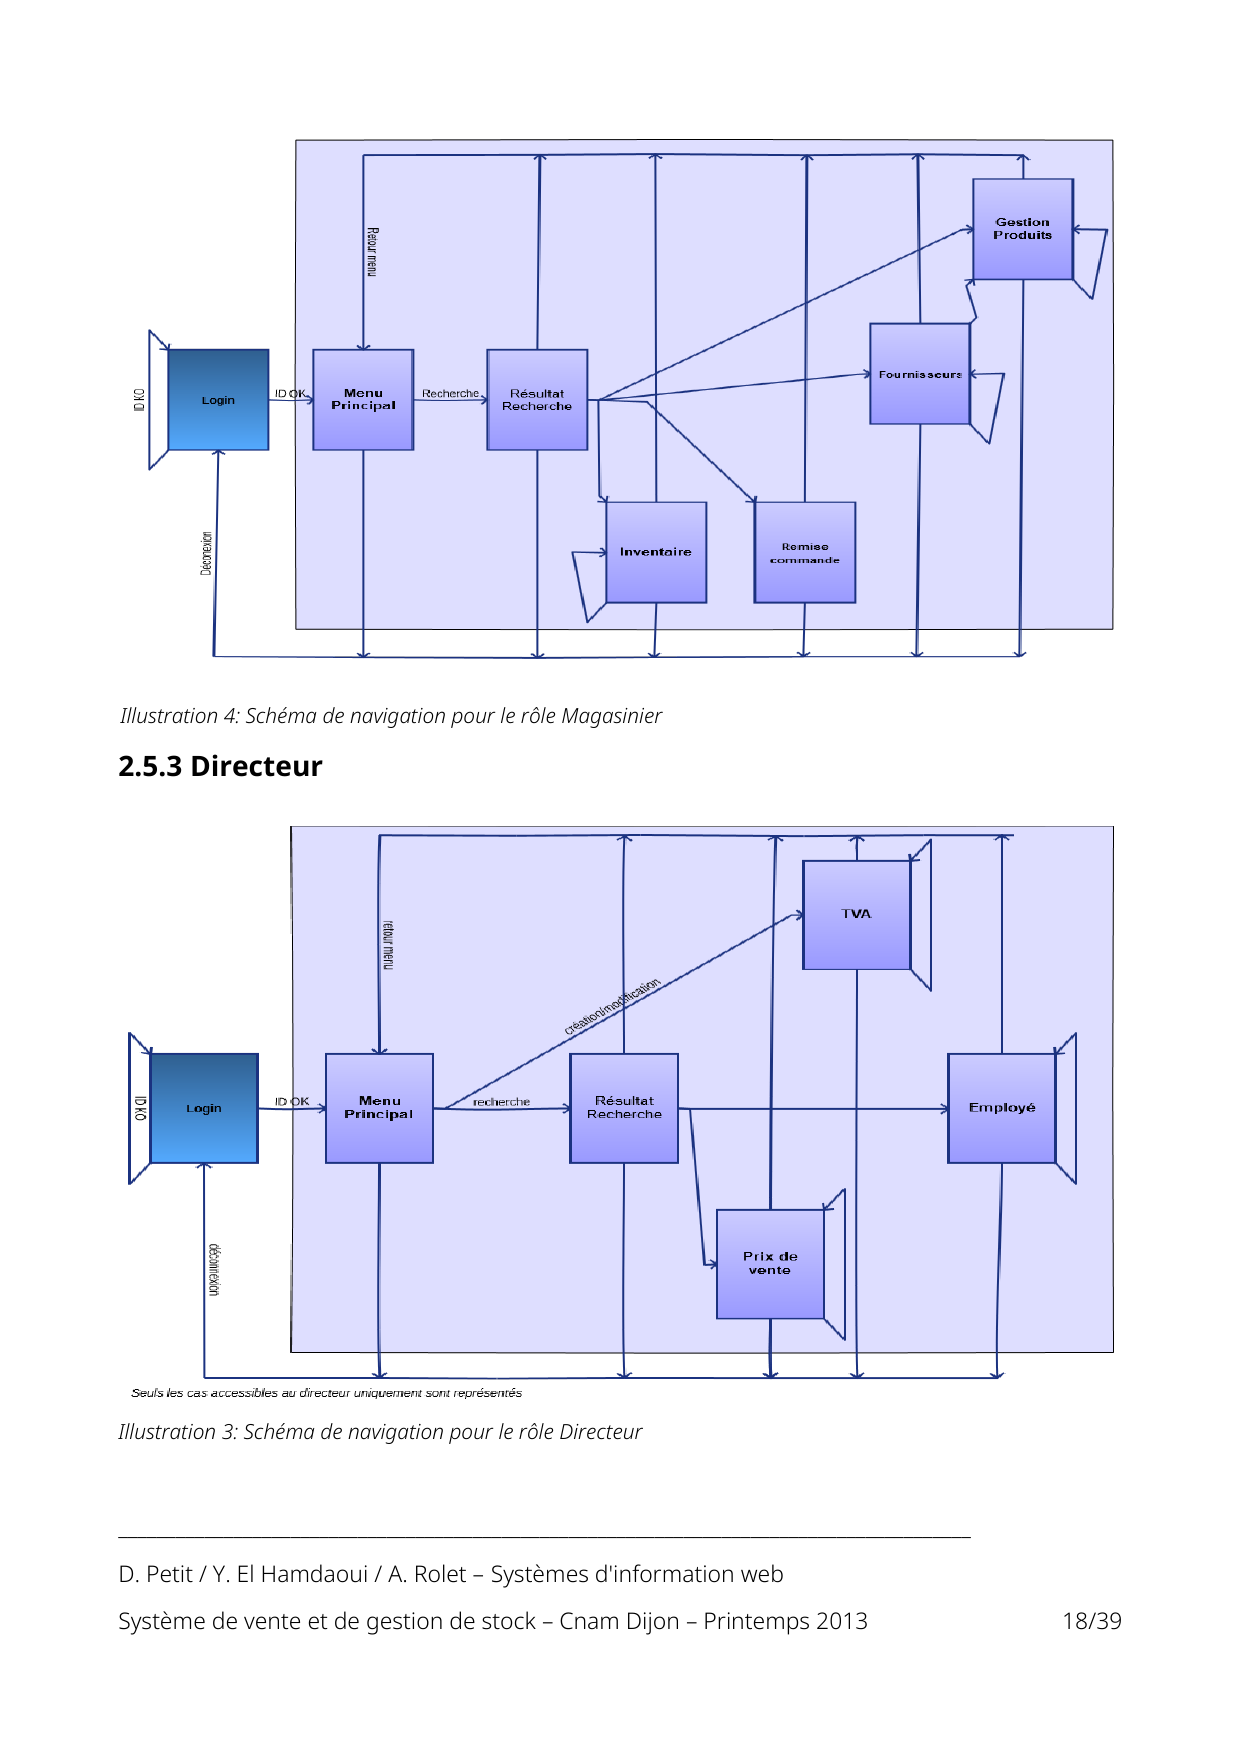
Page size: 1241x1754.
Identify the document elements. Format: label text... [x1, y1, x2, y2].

subtitle [120, 118, 1124, 130]
text Illustration 4: Schéma de navigation pour le rôle Magasinier [120, 687, 1124, 730]
subtitle Directeur [118, 118, 1122, 785]
picture [118, 809, 1123, 1403]
text Illustration 3: Schéma de navigation pour le rôle Directeur [118, 1403, 1122, 1445]
picture [120, 130, 1125, 687]
